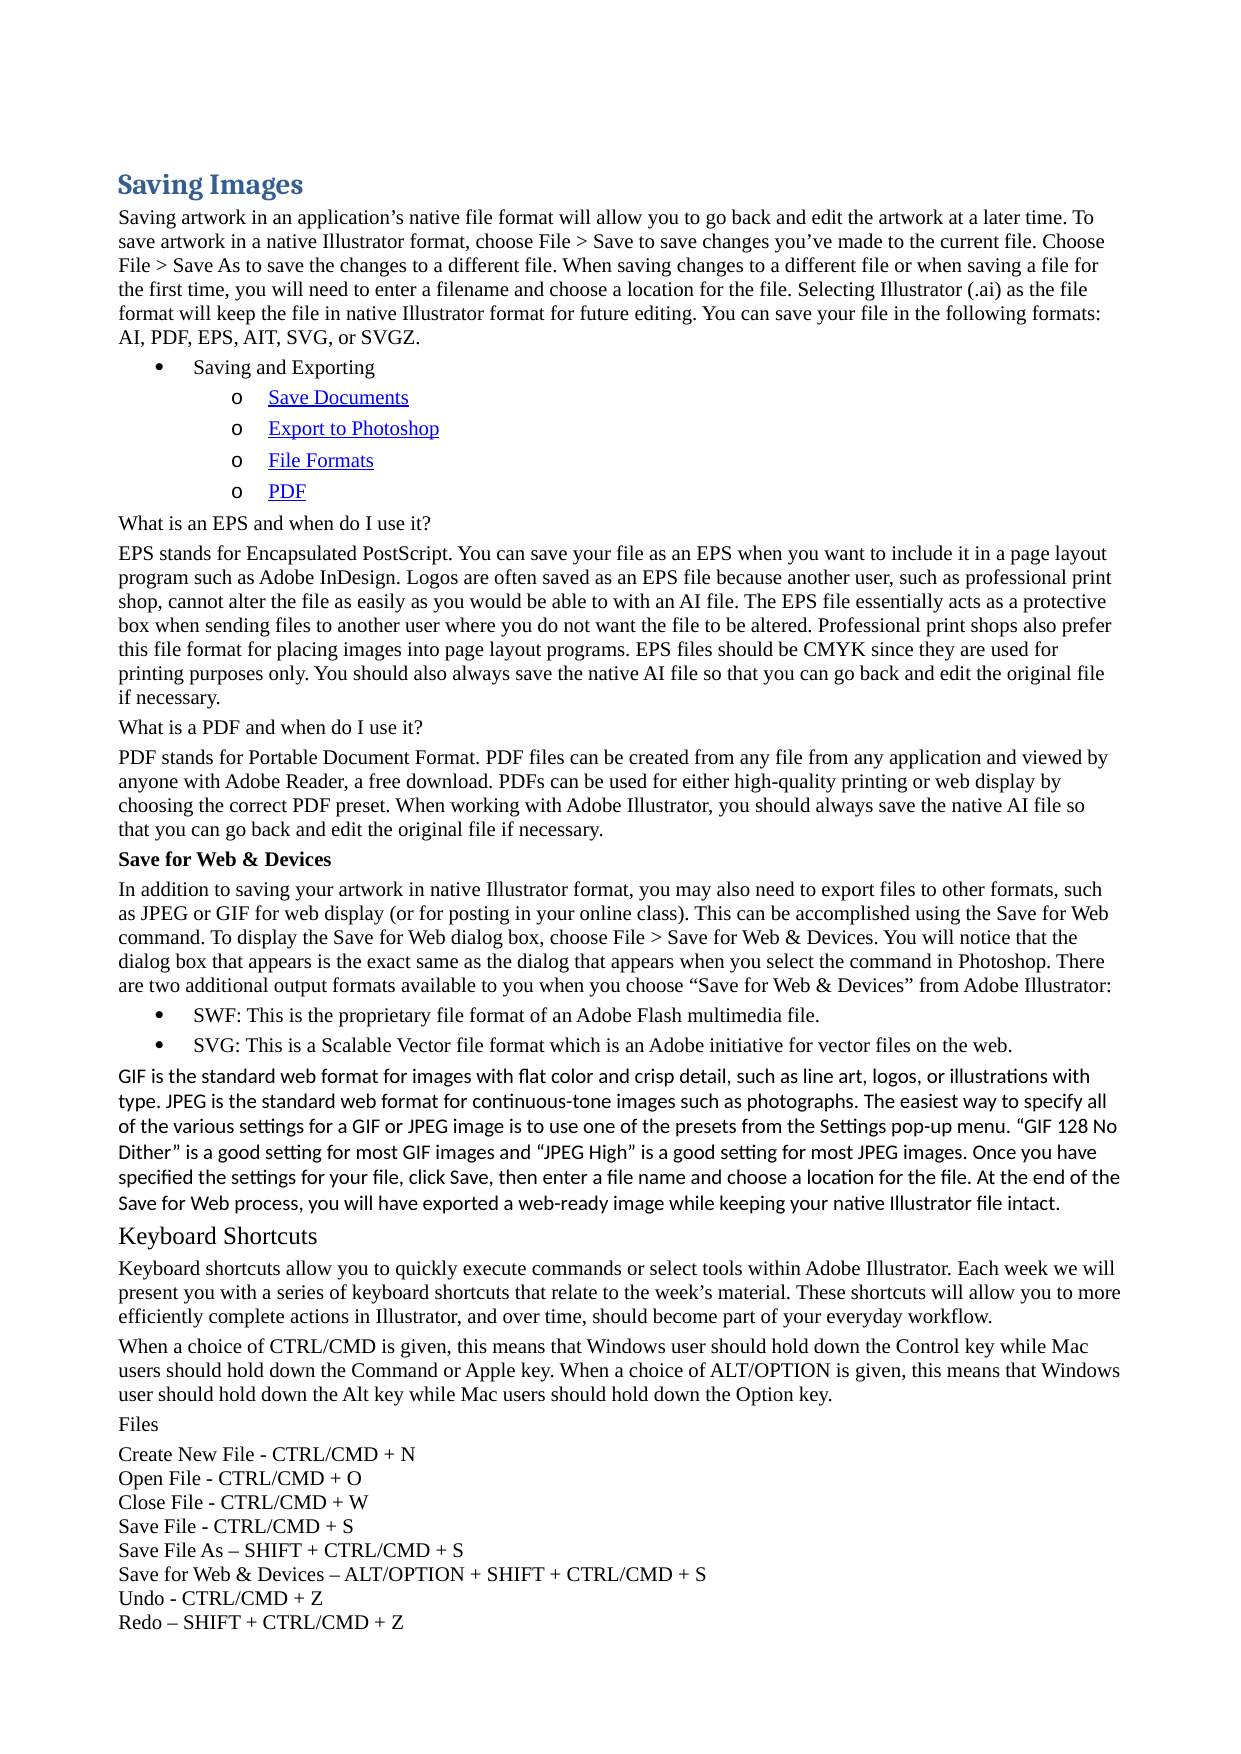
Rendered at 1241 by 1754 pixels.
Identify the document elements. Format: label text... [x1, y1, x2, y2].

text EPS stands for Encapsulated PostScript. You can save your file as an EPS when you want to include it in a page layout program such as Adobe InDesign. Logos are often saved as an EPS file because another user, such as professional print shop, cannot alter the file as easily as you would be able to with an AI file. The EPS file essentially acts as a protective box when sending files to another user where you do not want the file to be altered. Professional print shops also prefer this file format for placing images into page layout programs. EPS files should be CMYK since they are used for printing purposes only. You should also always save the native AI file so that you can go back and edit the original file if necessary. [118, 541, 1122, 709]
list Save Documents [231, 385, 1122, 410]
text When a choice of CTRL/CMD is given, this means that Windows user should hold down the Control key while Mac users should hold down the Command or Apple key. When a choice of ALT/OPTION is given, this means that Windows user should hold down the Alt key while Mac users should hold down the Option key. [118, 1334, 1122, 1406]
title What is an EPS and when do I use it? [118, 511, 1122, 535]
text In addition to saving your artwork in native Illustrator format, you may also need to export files to other formats, such as JPEG or GIF for web display (or for posting in your online class). This can be accomplished using the Save for Web command. To display the Save for Web dialog box, choose File > Save for Web & Devices. You will notice that the dialog box that appears is the exact same as the dialog that appears when you select the command in Photoshop. There are two additional output formats available to you when you choose “Save for Web & Devices” from Adobe Illustrator: [118, 877, 1122, 997]
text Saving artwork in an application’s native file format will allow you to go back and edit the artwork at a later time. To save artwork in a native Illustrator format, choose File > Save to save changes you’ve made to the current file. Choose File > Save As to save the changes to a different file. When saving changes to a different file or when saving a file for the first time, you will need to enter a filename and choose a location for the file. Selecting Illustrator (.ai) as the file format will keep the file in native Illustrator format for future editing. You can save your file in the following formats: AI, PDF, EPS, AIT, SVG, or SVGZ. [118, 204, 1122, 349]
list File Formats [231, 448, 1122, 473]
list PDF [231, 479, 1122, 505]
text PDF stands for Portable Document Format. PDF files can be created from any file from any application and viewed by anyone with Adobe Reader, a free download. PDFs can be used for either high-quality printing or web display by choosing the correct PDF preset. When working with Adobe Illustrator, you should always save the native AI file so that you can go back and edit the original file if necessary. [118, 745, 1122, 841]
subtitle Saving Images [118, 168, 1122, 202]
text Create New File - CTRL/CMD + N Open File - CTRL/CMD + O Close File - CTRL/CMD + W Save File - CTRL/CMD + S Save File As – SHIFT + CTRL/CMD + S Save for Web & Devices – ALT/OPTION + SHIFT + CTRL/CMD + S Undo - CTRL/CMD + Z Redo – SHIFT + CTRL/CMD + Z [118, 1442, 1122, 1634]
list Saving and Exporting [156, 355, 1122, 379]
text Save for Web & Devices [118, 847, 1122, 871]
list SVG: This is a Scalable Vector file format which is an Adobe initiative for vector files on the web. [156, 1033, 1122, 1057]
text Keyboard Shortcuts [118, 1221, 1122, 1250]
title What is a PDF and when do I use it? [118, 715, 1122, 739]
list SWF: This is the proprietary file format of an Adobe Flash multimedia file. [156, 1003, 1122, 1027]
text Keyboard shortcuts allow you to quickly execute commands or select tools within Adobe Illustrator. Each week we will present you with a series of keyboard shortcuts that relate to the week’s material. These shortcuts will allow you to more efficiently complete actions in Illustrator, and over time, should become part of your everyday workflow. [118, 1256, 1122, 1328]
subtitle Files [118, 1412, 1122, 1436]
text GIF is the standard web format for images with flat color and crisp detail, such as line art, logos, or illustrations with type. JPEG is the standard web format for continuous-tone images such as photographs. The easiest way to specify all of the various settings for a GIF or JPEG image is to use one of the presets from the Settings pop-up menu. “GIF 128 No Dither” is a good setting for most GIF images and “JPEG High” is a good setting for most JPEG images. Once you have specified the settings for your file, click Save, then enter a file name and choose a location for the file. At the end of the Save for Web process, you will have exported a web-ready image while keeping your native Illustrator file intact. [118, 1063, 1122, 1215]
list Export to Photoshop [231, 416, 1122, 442]
